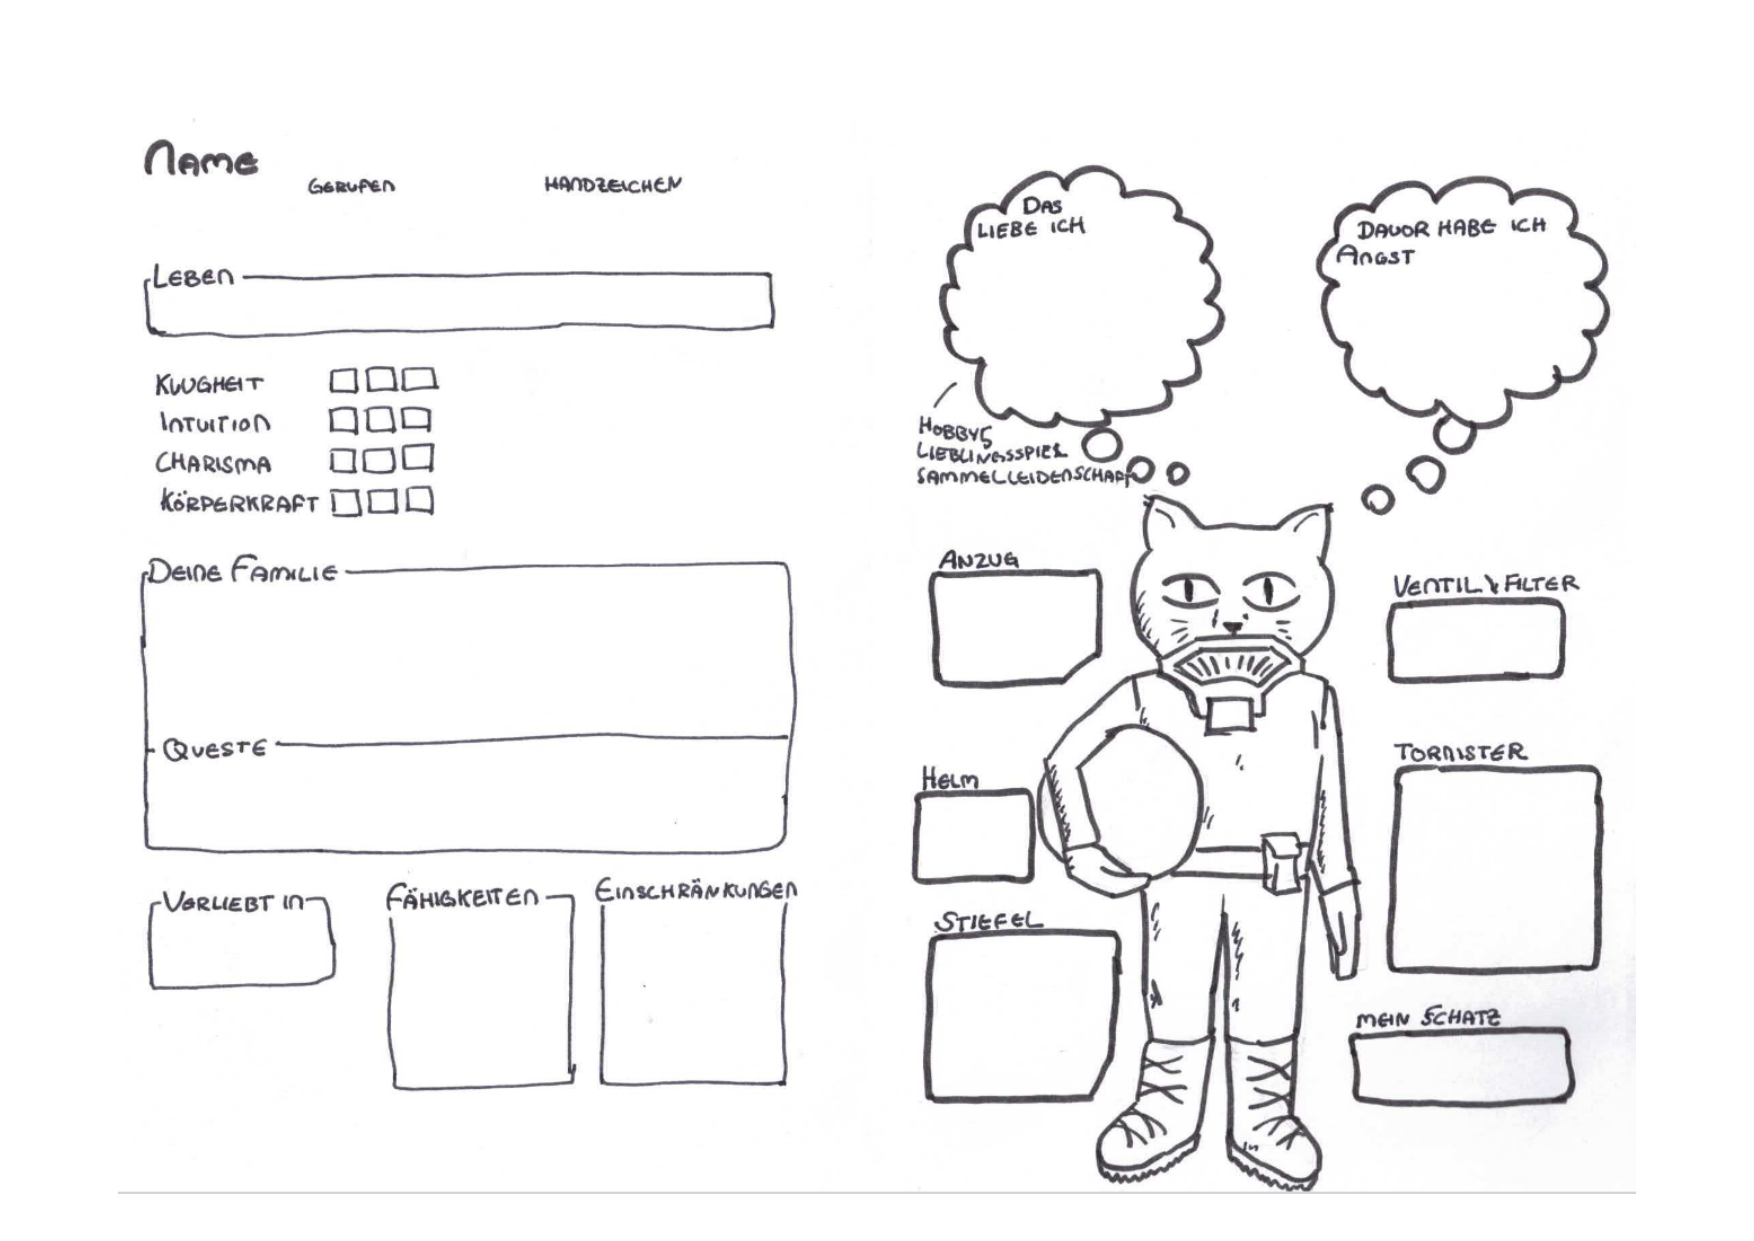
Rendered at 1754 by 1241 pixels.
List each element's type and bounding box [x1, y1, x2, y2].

picture [118, 118, 1636, 1194]
